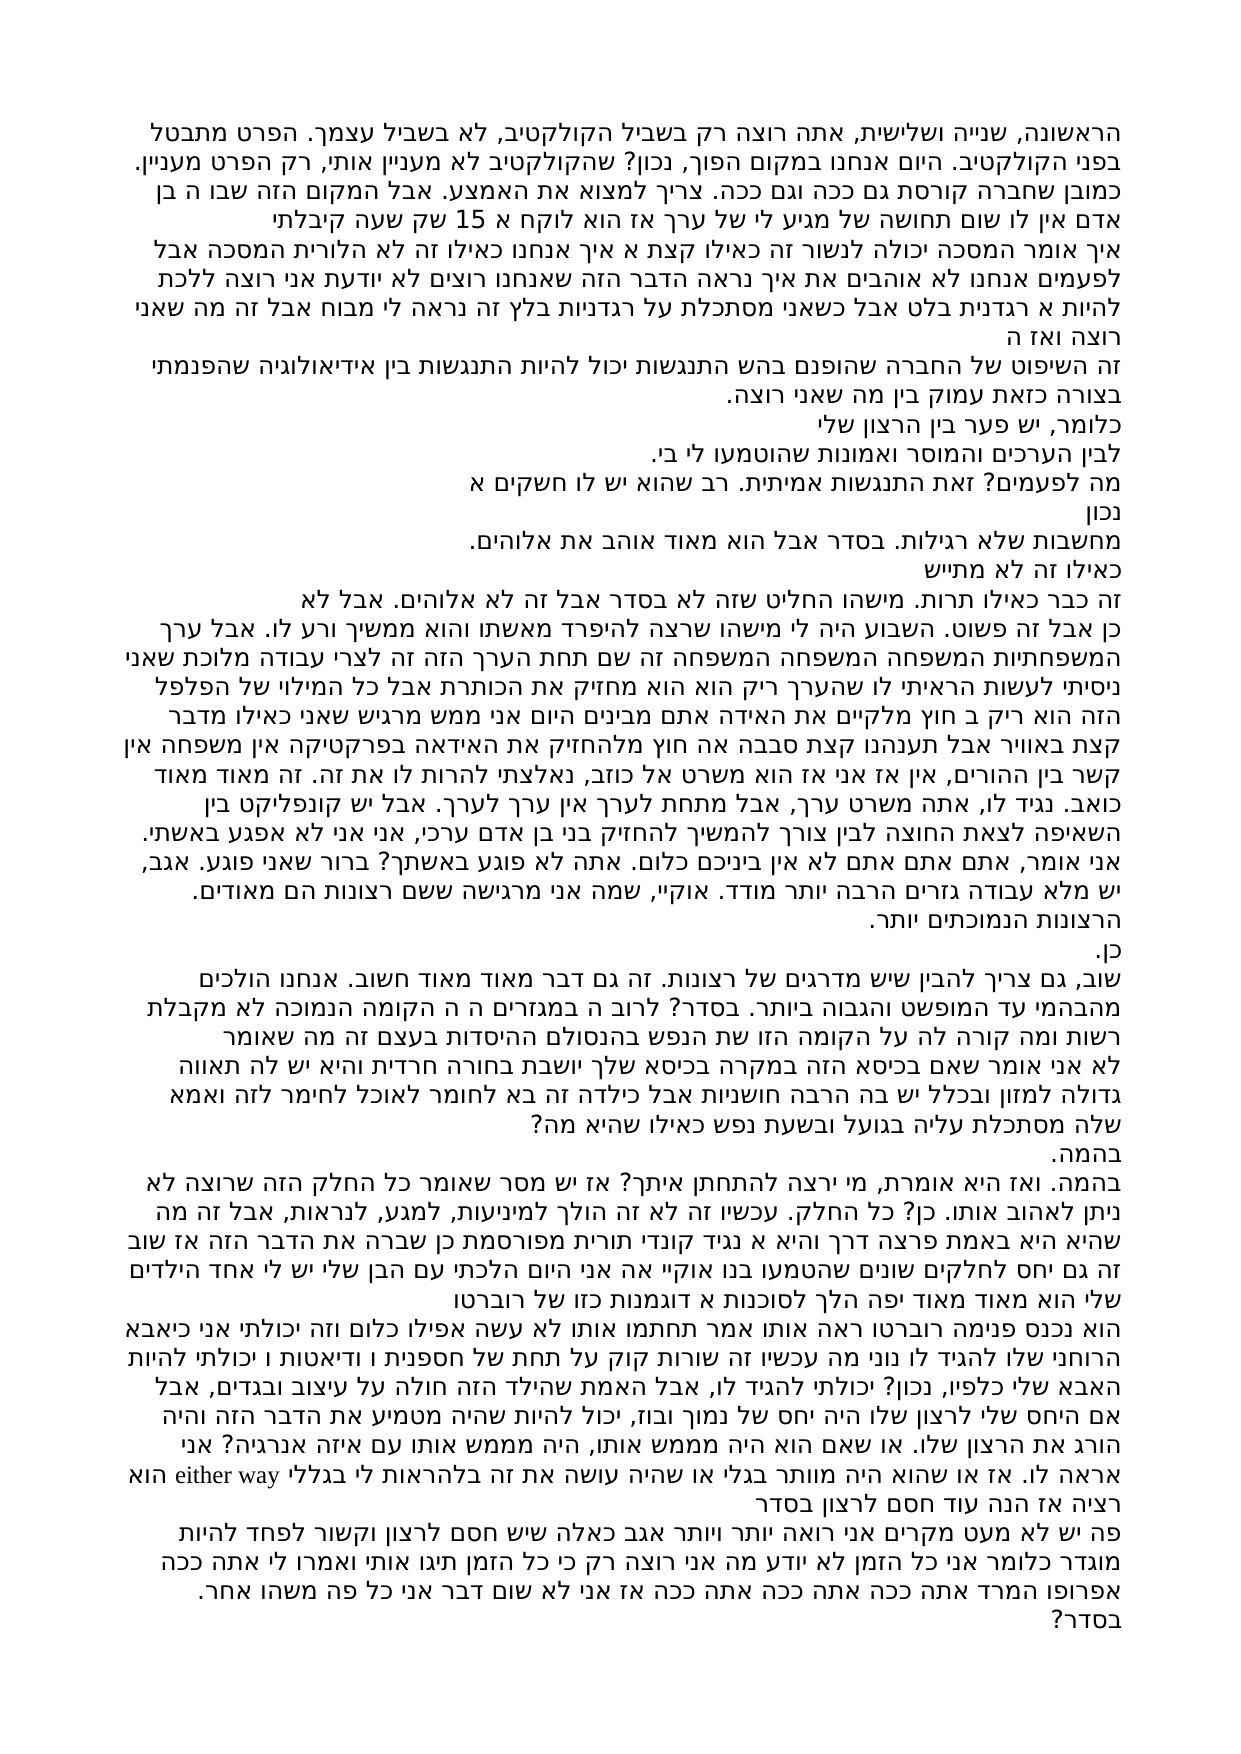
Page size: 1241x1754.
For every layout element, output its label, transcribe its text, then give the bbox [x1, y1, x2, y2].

text פה יש לא מעט מקרים אני רואה יותר ויותר אגב כאלה שיש חסם לרצון וקשור לפחד להיות מוגדר כלומר אני כל הזמן לא יודע מה אני רוצה רק כי כל הזמן תיגו אותי ואמרו לי אתה ככה אפרופו המרד אתה ככה אתה ככה אתה ככה אז אני לא שום דבר אני כל פה משהו אחר. בסדר? [118, 1518, 1122, 1635]
text כן. [118, 935, 1122, 964]
text הרצונות הנמוכתים יותר. [118, 906, 1122, 935]
text זה ממש זה ממש הכי בנאלי. אוקיי? מי שלא מרגיש שהוא ראוי, שמגיע לו, שמשהו בתפיסת האני שלו אופנם שהוא לא מגיע לו, איך? כן, אבל זה כבר יותר מדויק. זה קשור לא יש לגיטימציה לרצות שקשורה לעניין תרבותי, שביטלו אותי, שמחקו אותי או שתרבותית עכשיו אנחנו בעלייה הראשונה, שנייה ושלישית, אתה רוצה רק בשביל הקולקטיב, לא בשביל עצמך. הפרט מתבטל בפני הקולקטיב. היום אנחנו במקום הפוך, נכון? שהקולקטיב לא מעניין אותי, רק הפרט מעניין. כמובן שחברה קורסת גם ככה וגם ככה. צריך למצוא את האמצע. אבל המקום הזה שבו ה בן אדם אין לו שום תחושה של מגיע לי של ערך אז הוא לוקח א 15 שק שעה קיבלתי [118, 118, 1122, 235]
text לא אני אומר שאם בכיסא הזה במקרה בכיסא שלך יושבת בחורה חרדית והיא יש לה תאווה גדולה למזון ובכלל יש בה הרבה חושניות אבל כילדה זה בא לחומר לאוכל לחימר לזה ואמא שלה מסתכלת עליה בגועל ובשעת נפש כאילו שהיא מה? [118, 1051, 1122, 1139]
text שוב, גם צריך להבין שיש מדרגים של רצונות. זה גם דבר מאוד מאוד חשוב. אנחנו הולכים מהבהמי עד המופשט והגבוה ביותר. בסדר? לרוב ה במגזרים ה ה הקומה הנמוכה לא מקבלת רשות ומה קורה לה על הקומה הזו שת הנפש בהנסולם ההיסדות בעצם זה מה שאומר [118, 964, 1122, 1051]
text איך אומר המסכה יכולה לנשור זה כאילו קצת א איך אנחנו כאילו זה לא הלורית המסכה אבל לפעמים אנחנו לא אוהבים את איך נראה הדבר הזה שאנחנו רוצים לא יודעת אני רוצה ללכת להיות א רגדנית בלט אבל כשאני מסתכלת על רגדניות בלץ זה נראה לי מבוח אבל זה מה שאני רוצה ואז ה [118, 235, 1122, 351]
text מחשבות שלא רגילות. בסדר אבל הוא מאוד אוהב את אלוהים. [118, 526, 1122, 556]
text כלומר, יש פער בין הרצון שלי [118, 410, 1122, 439]
text הוא נכנס פנימה רוברטו ראה אותו אמר תחתמו אותו לא עשה אפילו כלום וזה יכולתי אני כיאבא הרוחני שלו להגיד לו נוני מה עכשיו זה שורות קוק על תחת של חספנית ו ודיאטות ו יכולתי להיות האבא שלי כלפיו, נכון? יכולתי להגיד לו, אבל האמת שהילד הזה חולה על עיצוב ובגדים, אבל אם היחס שלי לרצון שלו היה יחס של נמוך ובוז, יכול להיות שהיה מטמיע את הדבר הזה והיה הורג את הרצון שלו. או שאם הוא היה מממש אותו, היה מממש אותו עם איזה אנרגיה? אני אראה לו. אז או שהוא היה מוותר בגלי או שהיה עושה את זה בלהראות לי בגללי either way הוא רציה אז הנה עוד חסם לרצון בסדר [118, 1314, 1122, 1518]
text בהמה. [118, 1139, 1122, 1168]
text מה לפעמים? זאת התנגשות אמיתית. רב שהוא יש לו חשקים א [118, 468, 1122, 497]
text זה כבר כאילו תרות. מישהו החליט שזה לא בסדר אבל זה לא אלוהים. אבל לא [118, 585, 1122, 614]
text זה השיפוט של החברה שהופנם בהש התנגשות יכול להיות התנגשות בין אידיאולוגיה שהפנמתי בצורה כזאת עמוק בין מה שאני רוצה. [118, 351, 1122, 410]
text כאילו זה לא מתייש [118, 556, 1122, 585]
text יש מלא עבודה גזרים הרבה יותר מודד. אוקיי, שמה אני מרגישה ששם רצונות הם מאודים. [118, 876, 1122, 906]
text כן אבל זה פשוט. השבוע היה לי מישהו שרצה להיפרד מאשתו והוא ממשיך ורע לו. אבל ערך המשפחתיות המשפחה המשפחה המשפחה זה שם תחת הערך הזה זה לצרי עבודה מלוכת שאני ניסיתי לעשות הראיתי לו שהערך ריק הוא הוא מחזיק את הכותרת אבל כל המילוי של הפלפל הזה הוא ריק ב חוץ מלקיים את האידה אתם מבינים היום אני ממש מרגיש שאני כאילו מדבר קצת באוויר אבל תענהנו קצת סבבה אה חוץ מלהחזיק את האידאה בפרקטיקה אין משפחה אין קשר בין ההורים, אין אז אני אז הוא משרט אל כוזב, נאלצתי להרות לו את זה. זה מאוד מאוד כואב. נגיד לו, אתה משרט ערך, אבל מתחת לערך אין ערך לערך. אבל יש קונפליקט בין השאיפה לצאת החוצה לבין צורך להמשיך להחזיק בני בן אדם ערכי, אני אני לא אפגע באשתי. אני אומר, אתם אתם אתם לא אין ביניכם כלום. אתה לא פוגע באשתך? ברור שאני פוגע. אגב, [118, 614, 1122, 876]
text בהמה. ואז היא אומרת, מי ירצה להתחתן איתך? אז יש מסר שאומר כל החלק הזה שרוצה לא ניתן לאהוב אותו. כן? כל החלק. עכשיו זה לא זה הולך למיניעות, למגע, לנראות, אבל זה מה שהיא היא באמת פרצה דרך והיא א נגיד קונדי תורית מפורסמת כן שברה את הדבר הזה אז שוב זה גם יחס לחלקים שונים שהטמעו בנו אוקיי אה אני היום הלכתי עם הבן שלי יש לי אחד הילדים שלי הוא מאוד מאוד יפה הלך לסוכנות א דוגמנות כזו של רוברטו [118, 1168, 1122, 1314]
text נכון [118, 497, 1122, 526]
text לבין הערכים והמוסר ואמונות שהוטמעו לי בי. [118, 439, 1122, 468]
